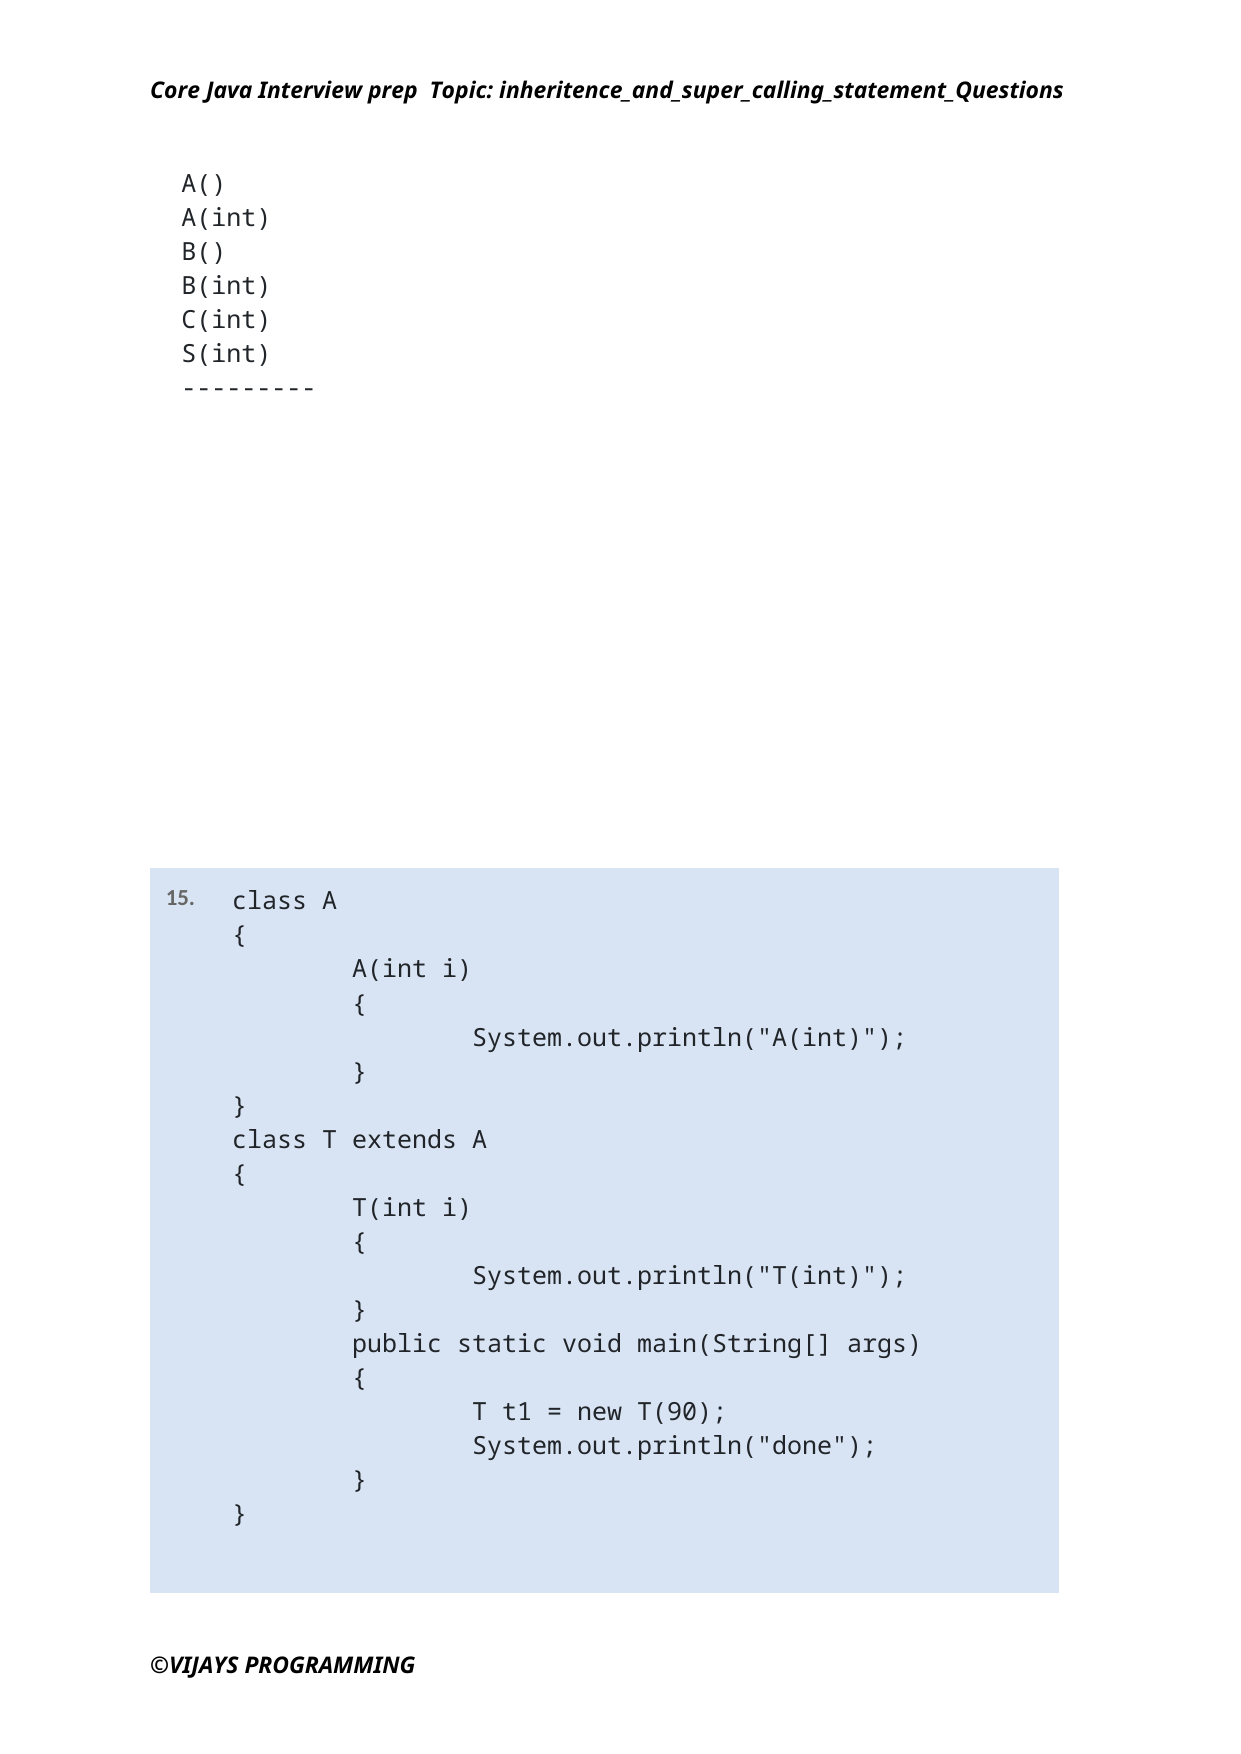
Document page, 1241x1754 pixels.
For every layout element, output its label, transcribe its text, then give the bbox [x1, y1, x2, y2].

table_header [181, 696, 374, 852]
table_cell [150, 150, 1090, 867]
table_header [181, 506, 319, 608]
table_header class A { A(int i) { System.out.println("A(int)"); } } class T extends A { T(int i) { System.out.println("T(int)"); } public static void main(String[] args) { T t1 = new T(90); System.out.println("done"); } } [216, 868, 1059, 1593]
table_header [181, 609, 429, 696]
table_header 15. [150, 868, 216, 1593]
table_header [1060, 868, 1090, 1593]
table_header --------- A() A(int) B() B(int) C(int) S(int) --------- [181, 166, 319, 506]
